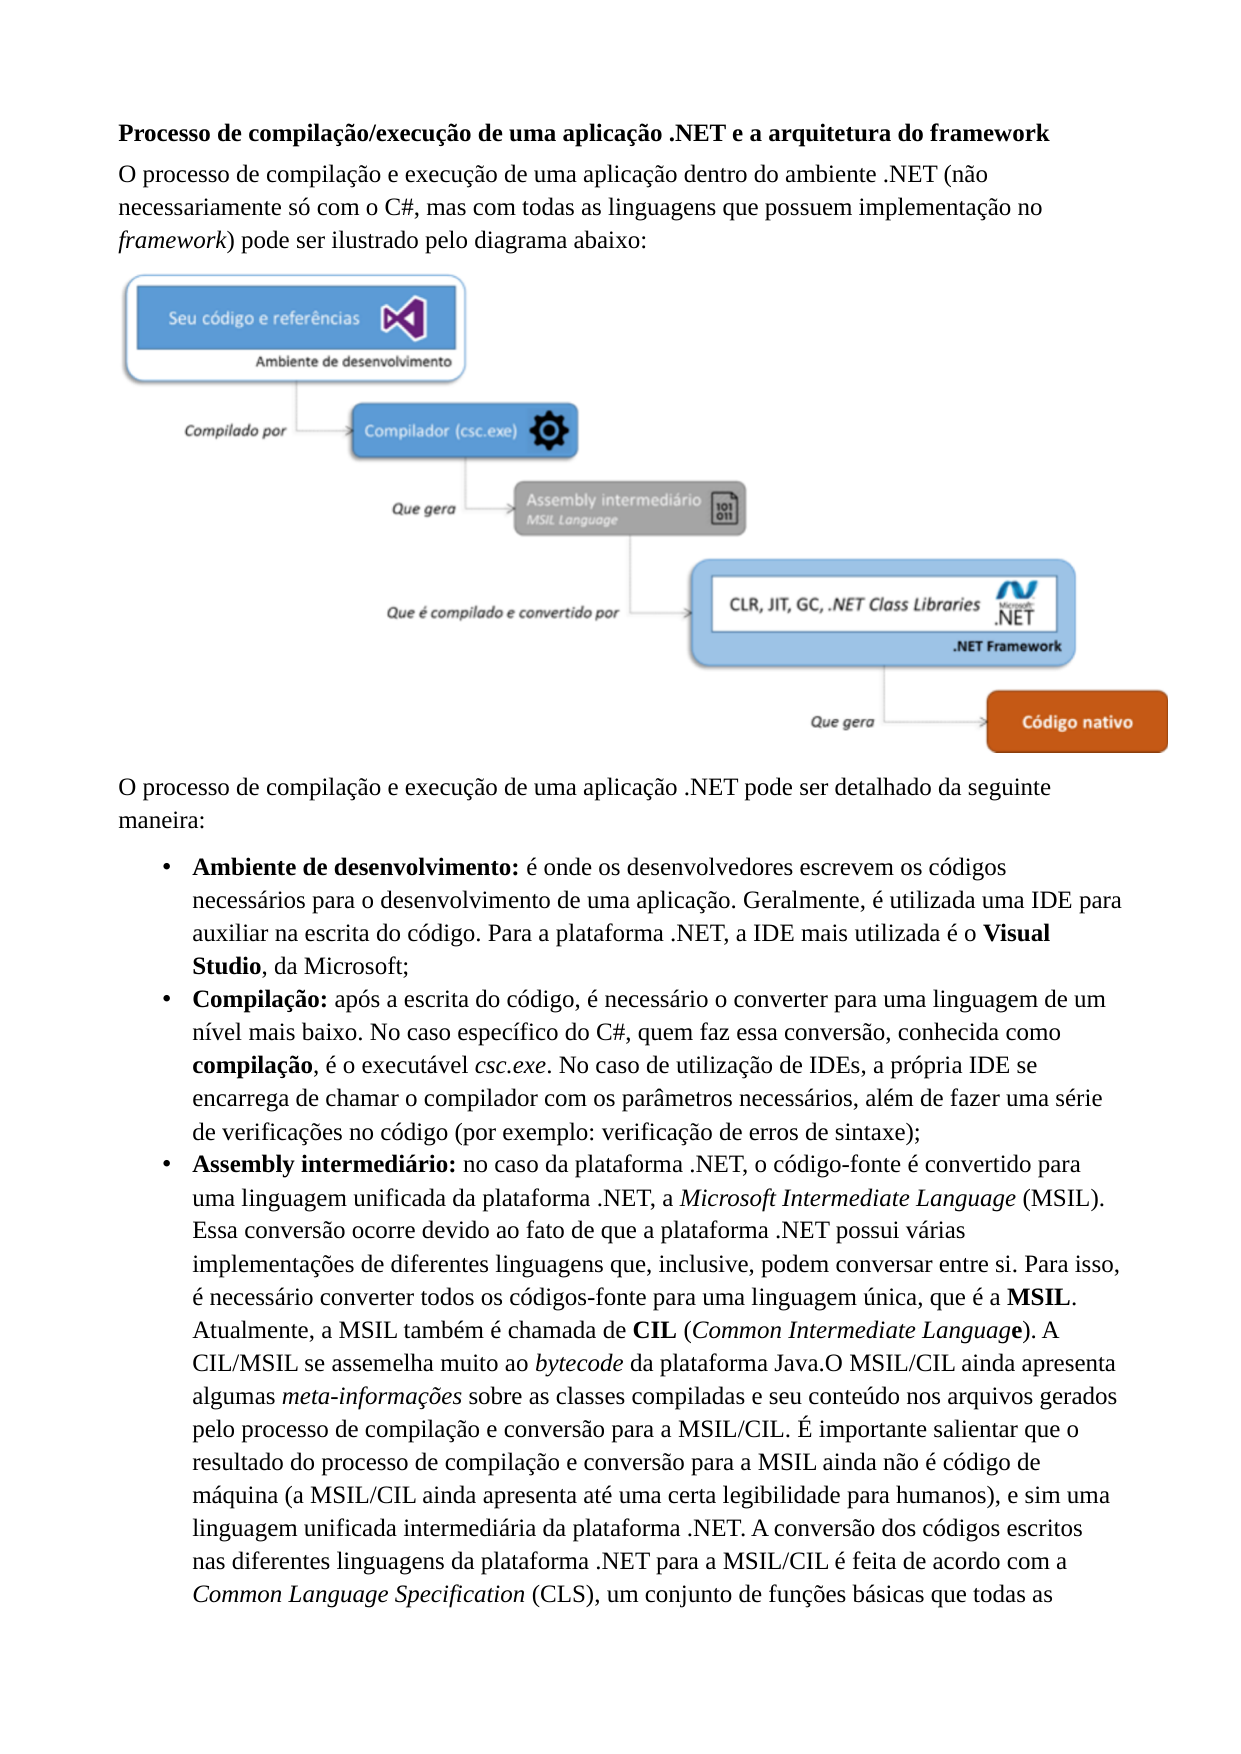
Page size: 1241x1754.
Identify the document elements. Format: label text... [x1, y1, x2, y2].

list Compilação: após a escrita do código, é necessário o converter para uma linguagem de um nível mais baixo. No caso específico do C#, quem faz essa conversão, conhecida como compilação, é o executável csc.exe. No caso de utilização de IDEs, a própria IDE se encarrega de chamar o compilador com os parâmetros necessários, além de fazer uma série de verificações no código (por exemplo: verificação de erros de sintaxe); [162, 984, 1122, 1145]
list Ambiente de desenvolvimento: é onde os desenvolvedores escrevem os códigos necessários para o desenvolvimento de uma aplicação. Geralmente, é utilizada uma IDE para auxiliar na escrita do código. Para a plataforma .NET, a IDE mais utilizada é o Visual Studio, da Microsoft; [162, 852, 1122, 980]
subtitle Processo de compilação/execução de uma aplicação .NET e a arquitetura do framework [118, 118, 1122, 147]
picture [118, 273, 1168, 753]
list Assembly intermediário: no caso da plataforma .NET, o código-fonte é convertido para uma linguagem unificada da plataforma .NET, a Microsoft Intermediate Language (MSIL). Essa conversão ocorre devido ao fato de que a plataforma .NET possui várias implementações de diferentes linguagens que, inclusive, podem conversar entre si. Para isso, é necessário converter todos os códigos-fonte para uma linguagem única, que é a MSIL. Atualmente, a MSIL também é chamada de CIL (Common Intermediate Language). A CIL/MSIL se assemelha muito ao bytecode da plataforma Java.O MSIL/CIL ainda apresenta algumas meta-informações sobre as classes compiladas e seu conteúdo nos arquivos gerados pelo processo de compilação e conversão para a MSIL/CIL. É importante salientar que o resultado do processo de compilação e conversão para a MSIL ainda não é código de máquina (a MSIL/CIL ainda apresenta até uma certa legibilidade para humanos), e sim uma linguagem unificada intermediária da plataforma .NET. A conversão dos códigos escritos nas diferentes linguagens da plataforma .NET para a MSIL/CIL é feita de acordo com a Common Language Specification (CLS), um conjunto de funções básicas que todas as [162, 1149, 1122, 1608]
text O processo de compilação e execução de uma aplicação dentro do ambiente .NET (não necessariamente só com o C#, mas com todas as linguagens que possuem implementação no framework) pode ser ilustrado pelo diagrama abaixo: [118, 159, 1122, 254]
text O processo de compilação e execução de uma aplicação .NET pode ser detalhado da seguinte maneira: [118, 772, 1122, 833]
